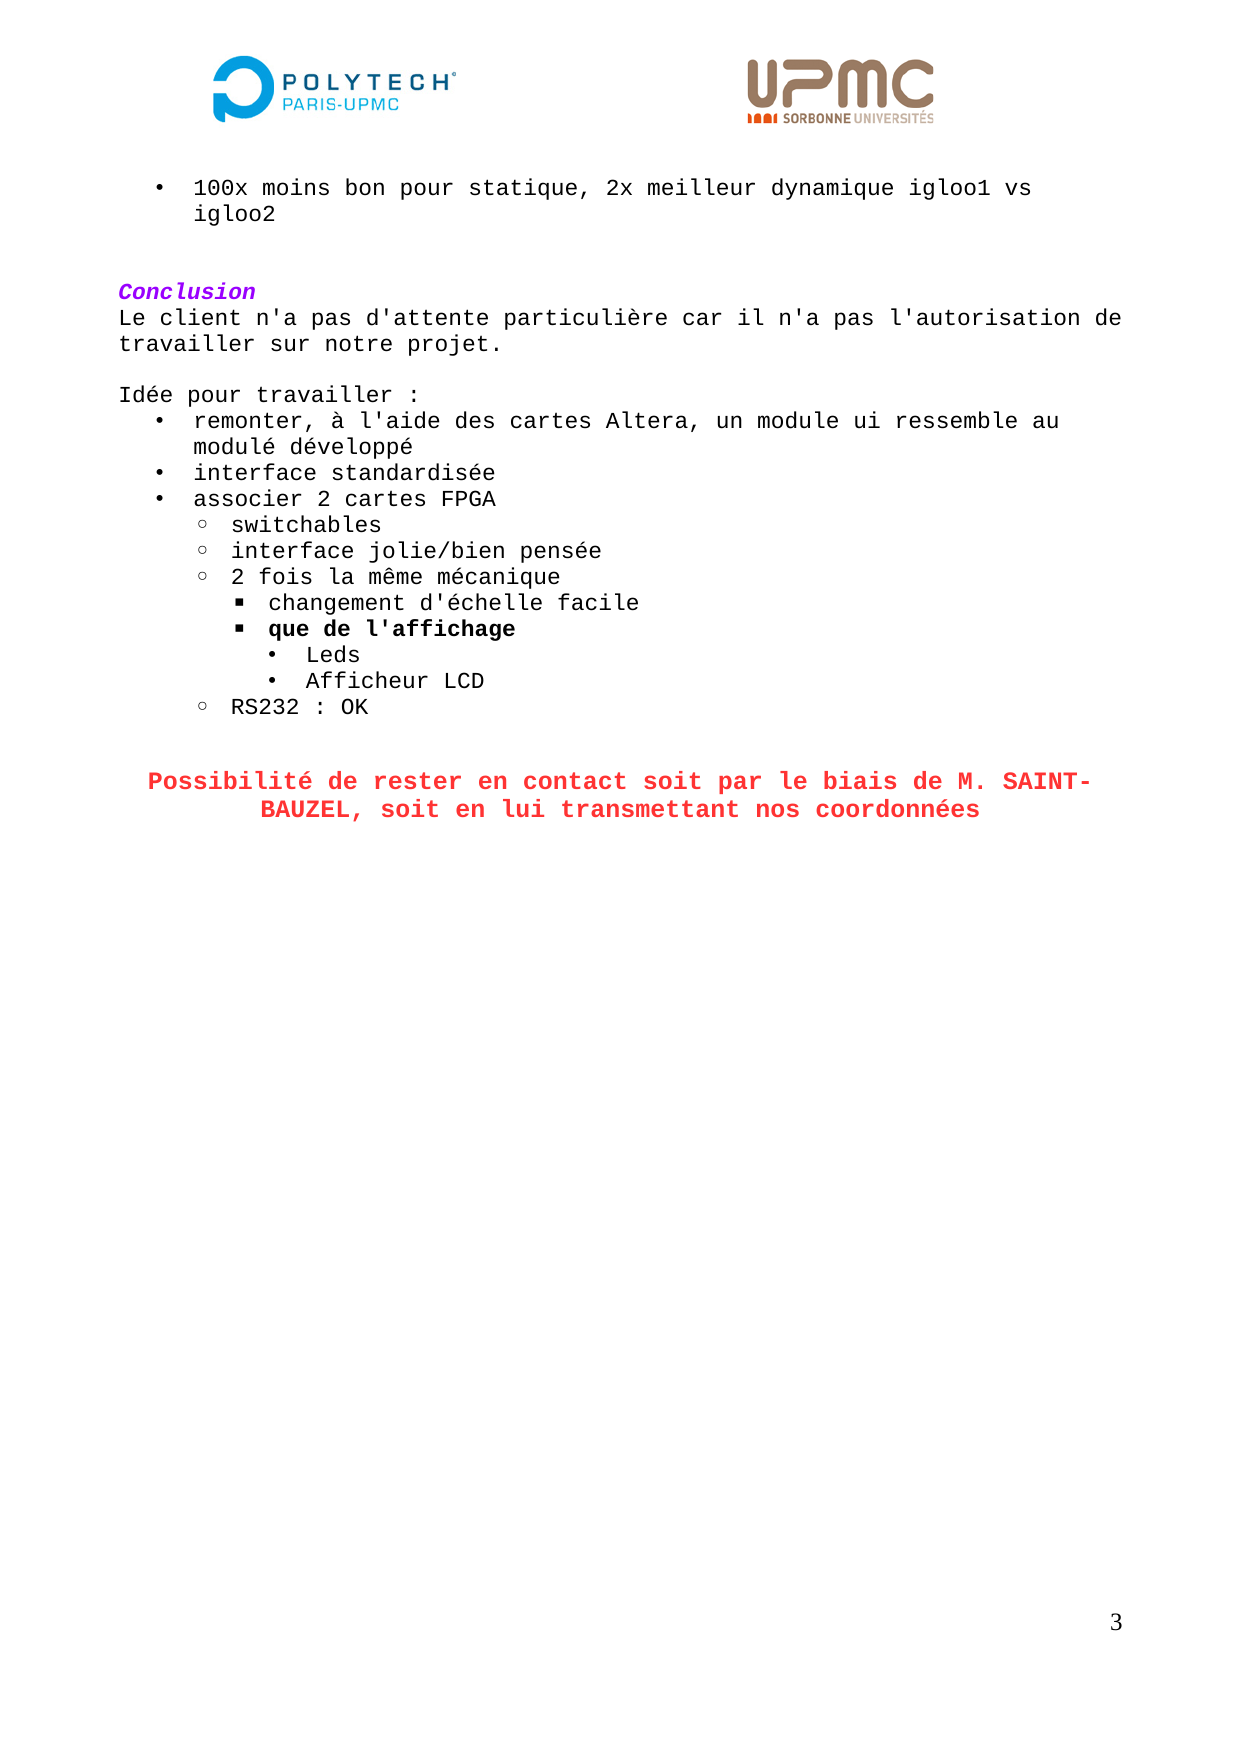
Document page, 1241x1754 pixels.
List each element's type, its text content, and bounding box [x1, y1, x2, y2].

list Leds [268, 643, 1122, 669]
list interface standardisée [156, 462, 1122, 488]
list associer 2 cartes FPGA [156, 488, 1122, 513]
list interface jolie/bien pensée [193, 539, 1122, 565]
list RS232 : OK [193, 695, 1122, 721]
list Afficheur LCD [268, 669, 1122, 695]
picture [211, 53, 459, 129]
list 100x moins bon pour statique, 2x meilleur dynamique igloo1 vs igloo2 [156, 176, 1122, 228]
text Conclusion [118, 280, 1122, 306]
list switchables [193, 513, 1122, 539]
text Possibilité de rester en contact soit par le biais de M. SAINT-BAUZEL, soit en lui transmettant nos coordonnées [118, 768, 1122, 825]
text Idée pour travailler : [118, 384, 1122, 410]
text Le client n'a pas d'attente particulière car il n'a pas l'autorisation de travailler sur notre projet. [118, 306, 1122, 358]
list 2 fois la même mécanique [193, 565, 1122, 591]
list changement d'échelle facile [231, 591, 1122, 617]
list remonter, à l'aide des cartes Altera, un module ui ressemble au modulé développé [156, 410, 1122, 462]
list que de l'affichage [231, 617, 1122, 643]
picture [747, 58, 934, 124]
